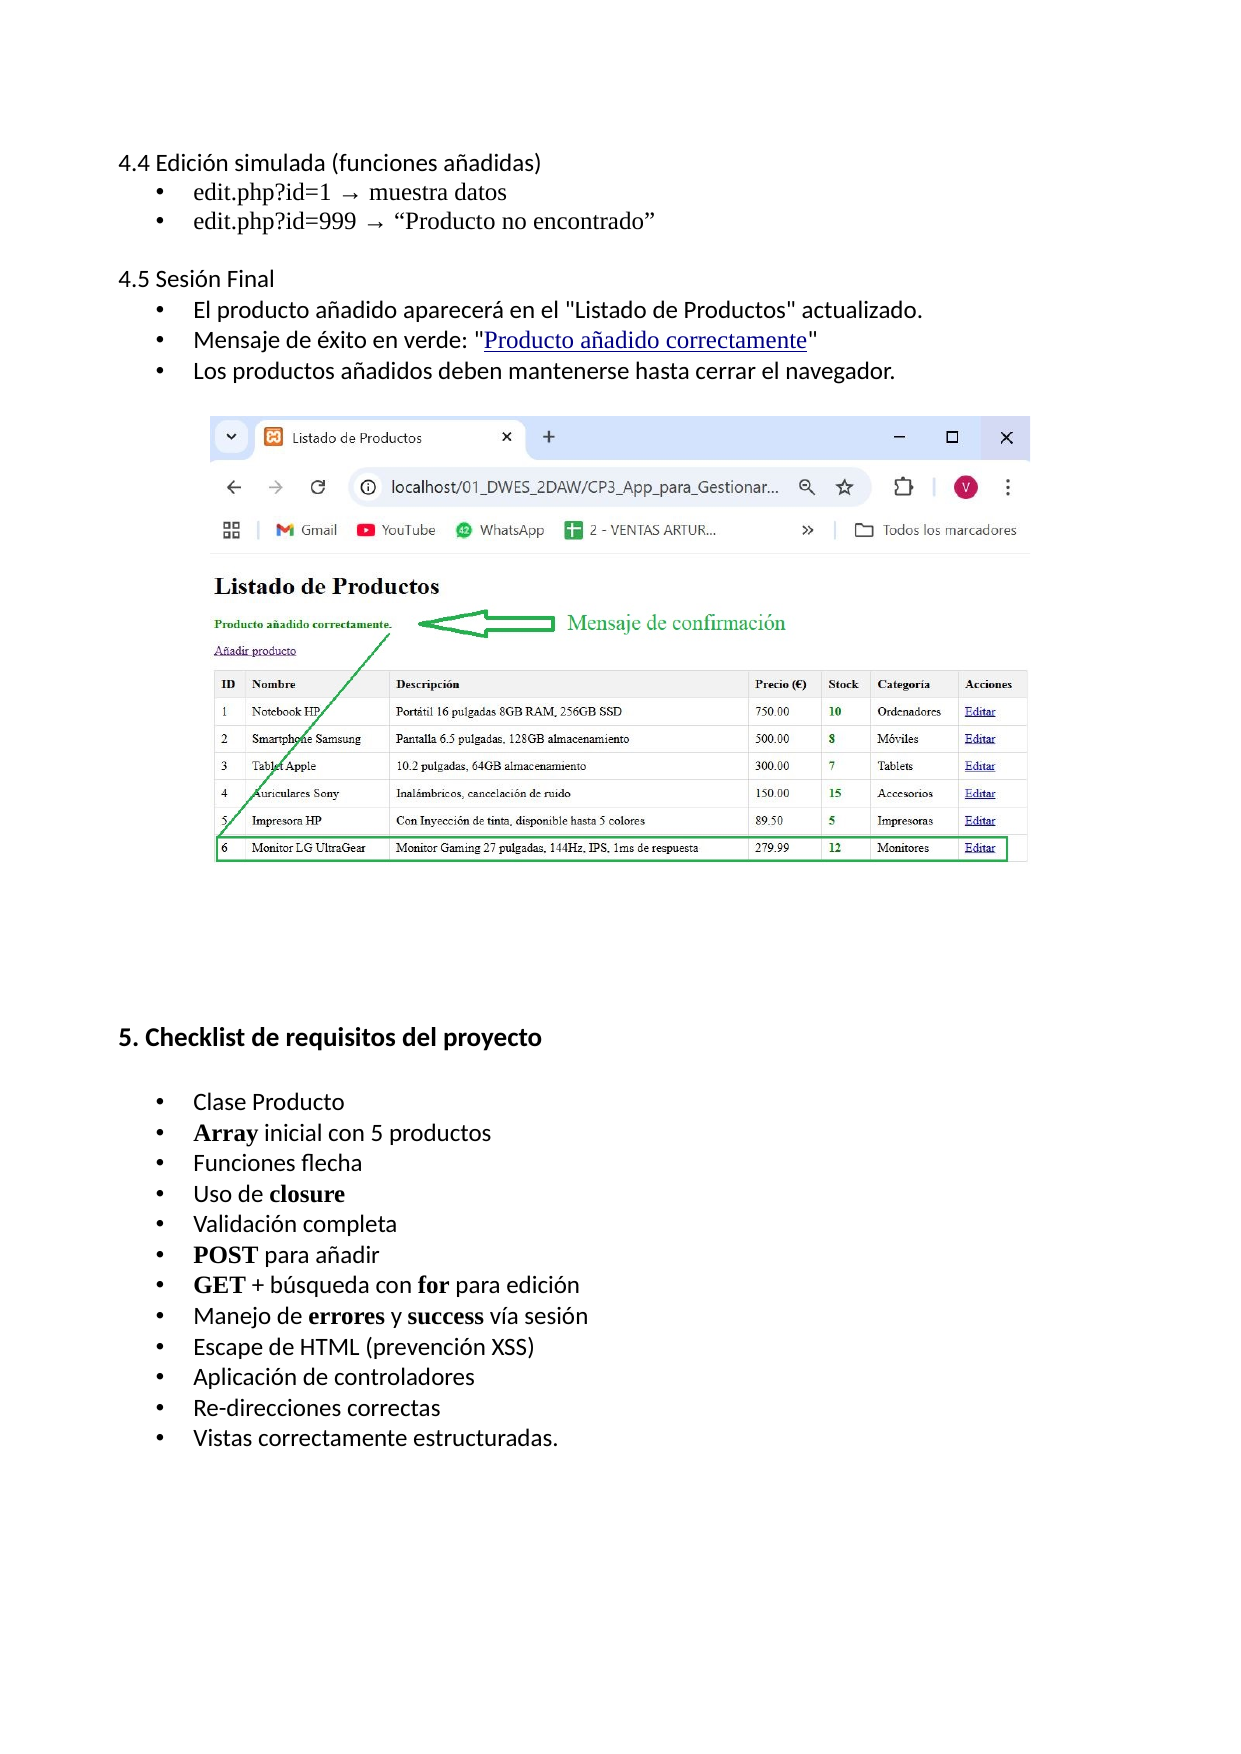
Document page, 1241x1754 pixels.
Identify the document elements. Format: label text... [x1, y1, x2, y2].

list Array inicial con 5 productos [156, 1117, 1122, 1148]
list Los productos añadidos deben mantenerse hasta cerrar el navegador. [156, 355, 1122, 386]
list Clase Producto [156, 1087, 1122, 1117]
list Uso de closure [156, 1178, 1122, 1209]
text 4.4 Edición simulada (funciones añadidas) [118, 147, 1122, 177]
list Aplicación de controladores [156, 1361, 1122, 1392]
text 4.5 Sesión Final [118, 264, 1122, 294]
list El producto añadido aparecerá en el "Listado de Productos" actualizado. [156, 294, 1122, 325]
picture [210, 416, 1031, 867]
list Vistas correctamente estructuradas. [156, 1422, 1122, 1453]
text 5. Checklist de requisitos del proyecto [118, 1021, 1122, 1053]
list GET + búsqueda con for para edición [156, 1270, 1122, 1300]
list Manejo de errores y success vía sesión [156, 1300, 1122, 1331]
list Validación completa [156, 1209, 1122, 1239]
list Escape de HTML (prevención XSS) [156, 1331, 1122, 1361]
list edit.php?id=999 → “Producto no encontrado” [156, 206, 1122, 235]
list Re-direcciones correctas [156, 1392, 1122, 1422]
list Funciones flecha [156, 1148, 1122, 1178]
list POST para añadir [156, 1239, 1122, 1270]
list Mensaje de éxito en verde: "Producto añadido correctamente" [156, 325, 1122, 355]
list edit.php?id=1 → muestra datos [156, 177, 1122, 206]
